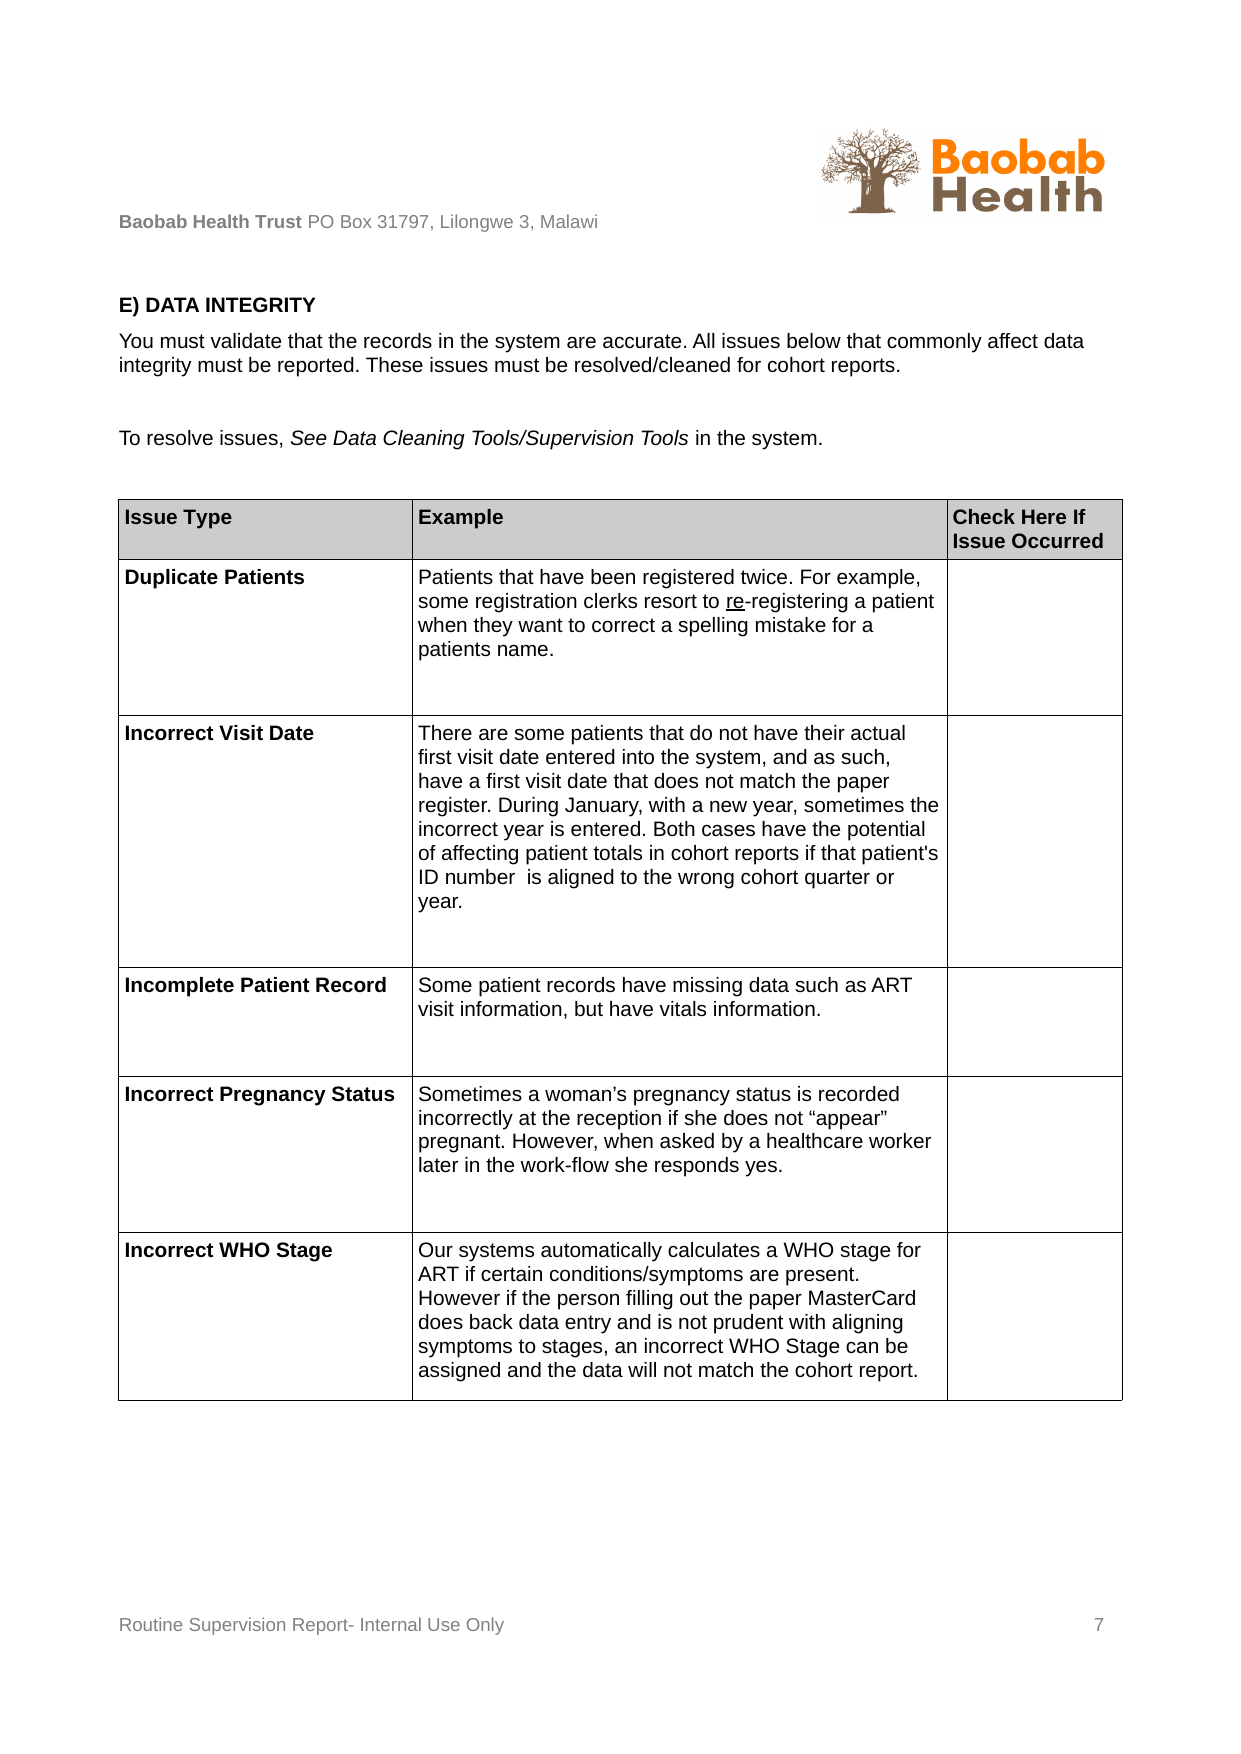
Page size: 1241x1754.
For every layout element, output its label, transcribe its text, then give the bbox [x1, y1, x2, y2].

table_header Issue Type [119, 500, 412, 559]
table_cell Sometimes a woman’s pregnancy status is recorded incorrectly at the reception if she does not “appear” pregnant. However, when asked by a healthcare worker later in the work-flow she responds yes. [413, 1077, 947, 1232]
table_cell There are some patients that do not have their actual first visit date entered into the system, and as such, have a first visit date that does not match the paper register. During January, with a new year, sometimes the incorrect year is entered. Both cases have the potential of affecting patient totals in cohort reports if that patient's ID number is aligned to the wrong cohort quarter or year. [413, 716, 947, 967]
table_header Example [413, 500, 947, 559]
table_cell [948, 1077, 1122, 1232]
table_cell Incorrect WHO Stage [119, 1233, 412, 1400]
table_cell Duplicate Patients [119, 560, 412, 715]
table_cell [948, 968, 1122, 1076]
text E) DATA INTEGRITY [118, 293, 1122, 317]
table_cell Some patient records have missing data such as ART visit information, but have vitals information. [413, 968, 947, 1076]
table_header Check Here If Issue Occurred [948, 500, 1122, 559]
table_cell Incorrect Visit Date [119, 716, 412, 967]
table_cell Incorrect Pregnancy Status [119, 1077, 412, 1232]
table_cell [948, 560, 1122, 715]
table_cell Incomplete Patient Record [119, 968, 412, 1076]
table_cell [948, 1233, 1122, 1400]
picture [819, 127, 1105, 224]
table_cell [948, 716, 1122, 967]
table_cell Our systems automatically calculates a WHO stage for ART if certain conditions/symptoms are present. However if the person filling out the paper MasterCard does back data entry and is not prudent with aligning symptoms to stages, an incorrect WHO Stage can be assigned and the data will not match the cohort report. [413, 1233, 947, 1400]
text To resolve issues, See Data Cleaning Tools/Supervision Tools in the system. [118, 426, 1122, 450]
table_cell Patients that have been registered twice. For example, some registration clerks resort to re-registering a patient when they want to correct a spelling mistake for a patients name. [413, 560, 947, 715]
text You must validate that the records in the system are accurate. All issues below that commonly affect data integrity must be reported. These issues must be resolved/cleaned for cohort reports. [118, 329, 1122, 377]
